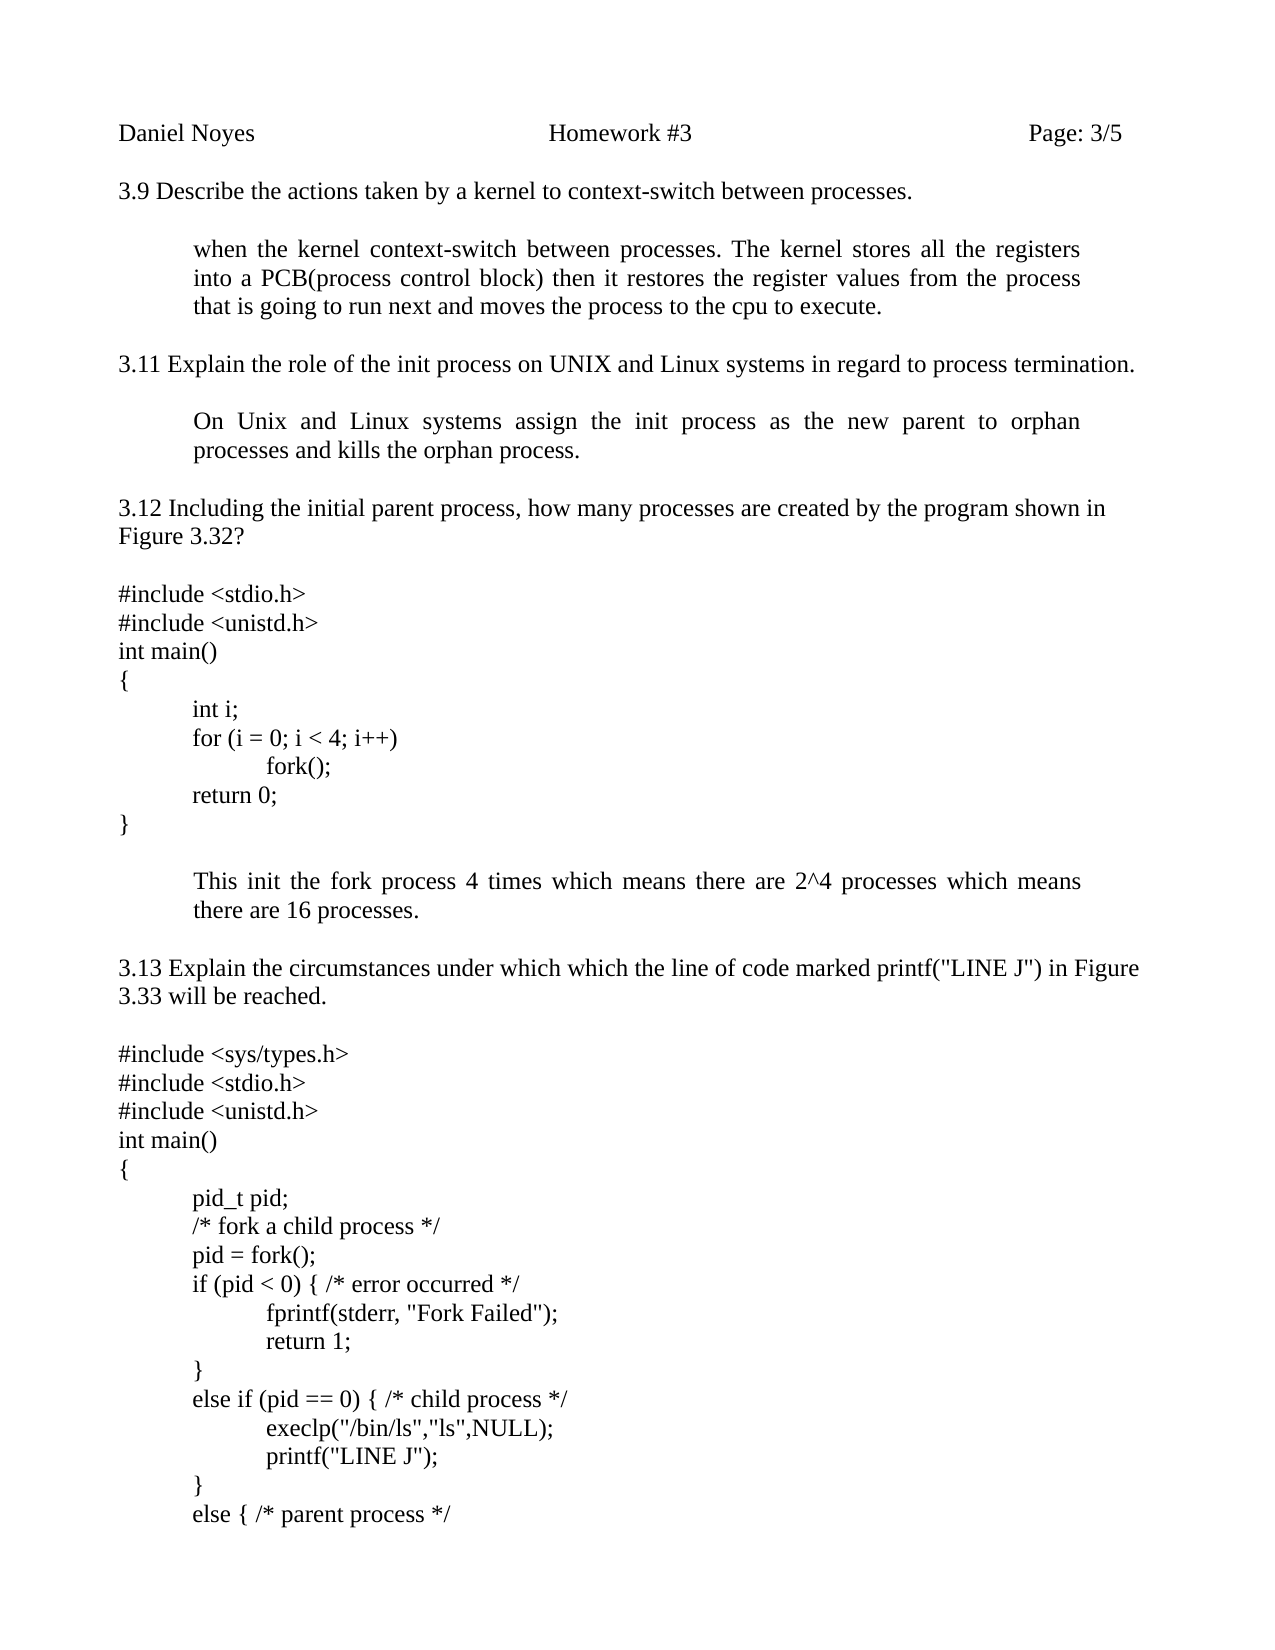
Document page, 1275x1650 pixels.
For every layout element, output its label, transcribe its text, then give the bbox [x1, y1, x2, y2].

text 3.11 Explain the role of the init process on UNIX and Linux systems in regard to process termination. [118, 349, 1157, 378]
text /* fork a child process */ [118, 1211, 1157, 1240]
text { [118, 665, 1157, 694]
text This init the fork process 4 times which means there are 2^4 processes which means there are 16 processes. [193, 866, 1082, 924]
text fork(); [118, 751, 1157, 780]
text { [118, 1154, 1157, 1183]
text return 0; [118, 780, 1157, 809]
text #include <unistd.h> [118, 608, 1157, 636]
text #include <sys/types.h> [118, 1039, 1157, 1068]
text #include <stdio.h> [118, 1068, 1157, 1096]
text int i; [118, 694, 1157, 723]
text } [118, 1470, 1157, 1499]
text when the kernel context-switch between processes. The kernel stores all the registers into a PCB(process control block) then it restores the register values from the process that is going to run next and moves the process to the cpu to execute. [193, 234, 1082, 320]
text int main() [118, 1125, 1157, 1154]
text 3.13 Explain the circumstances under which which the line of code marked printf("LINE J") in Figure 3.33 will be reached. [118, 953, 1157, 1010]
text execlp("/bin/ls","ls",NULL); [118, 1413, 1157, 1441]
text else if (pid == 0) { /* child process */ [118, 1384, 1157, 1413]
text return 1; [118, 1326, 1157, 1355]
text } [118, 1355, 1157, 1384]
text int main() [118, 636, 1157, 665]
text #include <stdio.h> [118, 579, 1157, 608]
text 3.12 Including the initial parent process, how many processes are created by the program shown in Figure 3.32? [118, 493, 1157, 550]
text 3.9 Describe the actions taken by a kernel to context-switch between processes. [118, 176, 1157, 205]
text #include <unistd.h> [118, 1096, 1157, 1125]
text On Unix and Linux systems assign the init process as the new parent to orphan processes and kills the orphan process. [193, 406, 1082, 464]
text fprintf(stderr, "Fork Failed"); [118, 1298, 1157, 1326]
text pid = fork(); [118, 1240, 1157, 1269]
text pid_t pid; [118, 1183, 1157, 1211]
text } [118, 809, 1157, 838]
text for (i = 0; i < 4; i++) [118, 723, 1157, 751]
text if (pid < 0) { /* error occurred */ [118, 1269, 1157, 1298]
text printf("LINE J"); [118, 1441, 1157, 1470]
text else { /* parent process */ [118, 1499, 1157, 1528]
